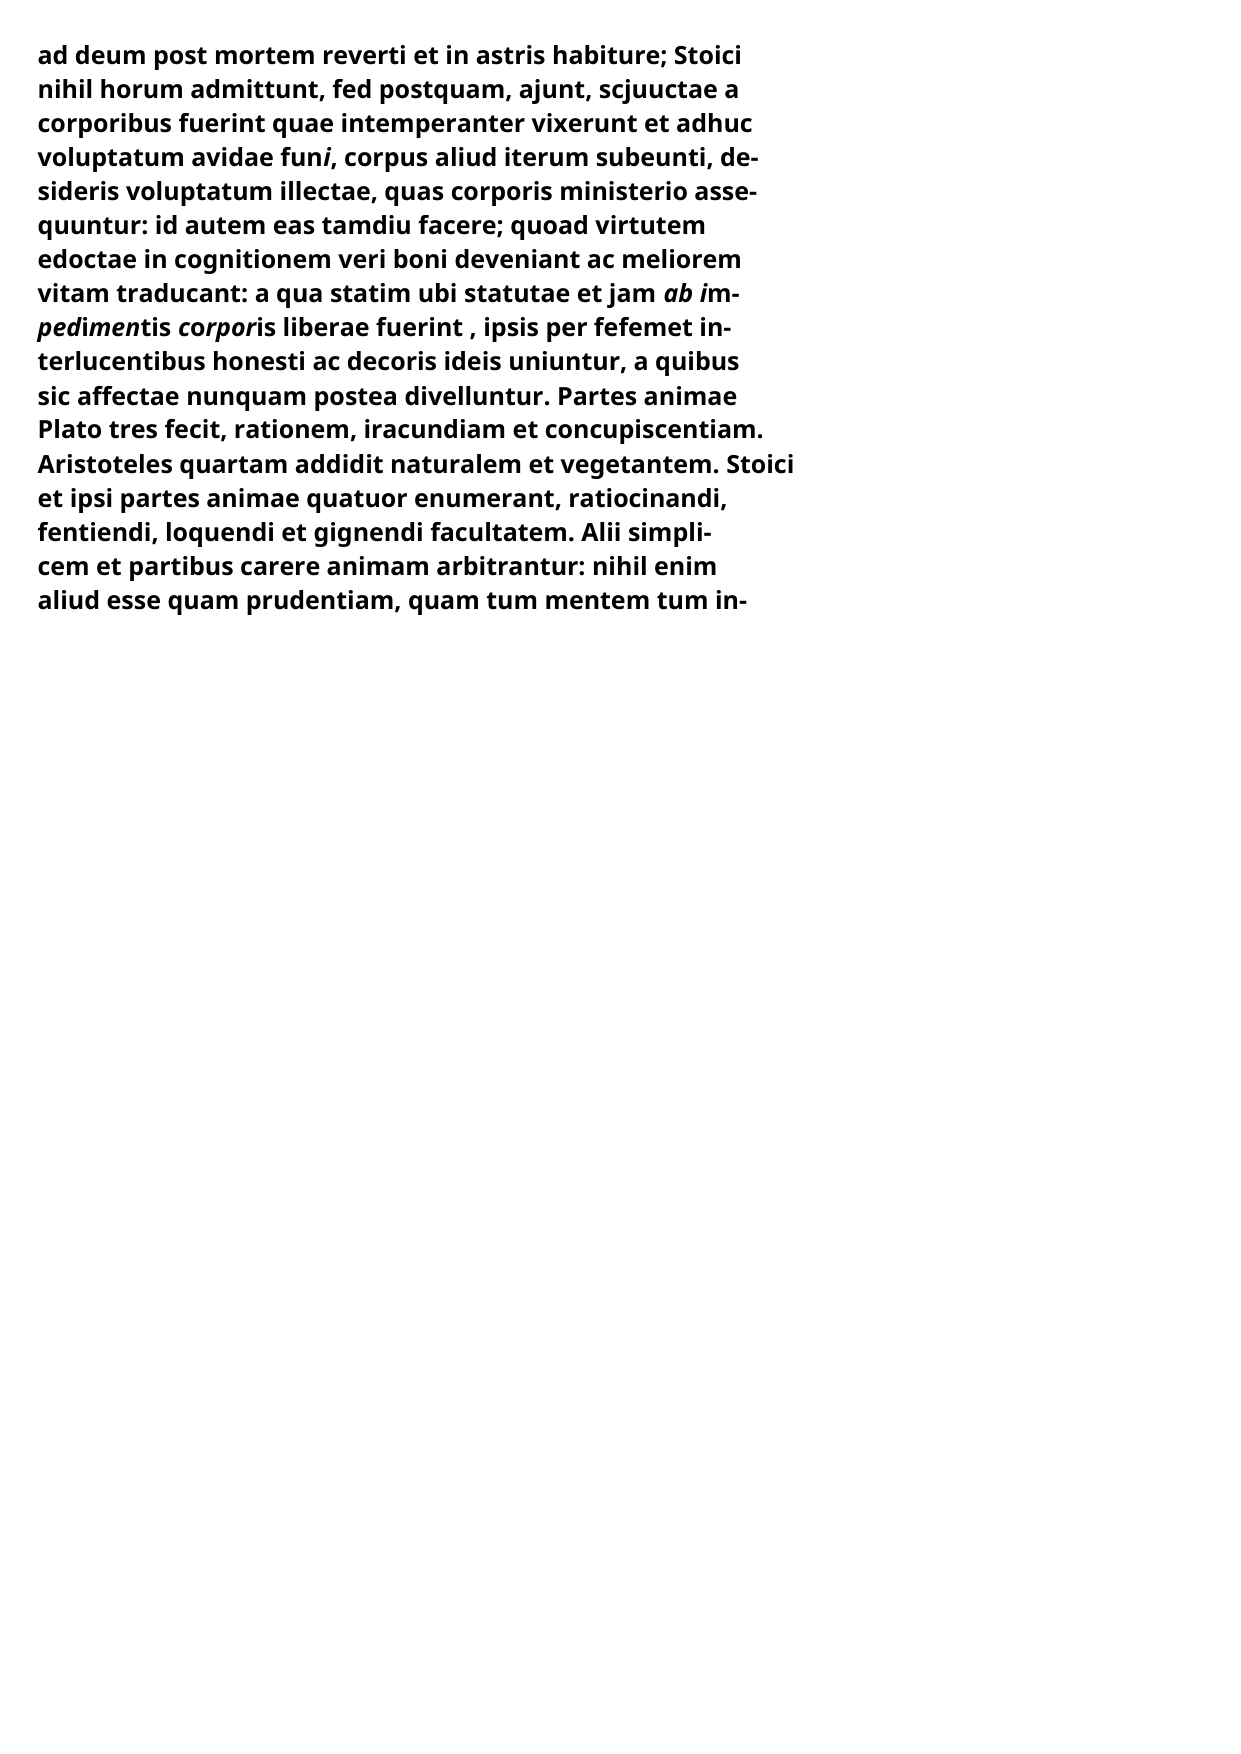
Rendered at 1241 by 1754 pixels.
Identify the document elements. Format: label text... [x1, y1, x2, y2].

text ad deum post mortem reverti et in astris habiture; Stoici nihil horum admittunt, fed postquam, ajunt, scjuuctae a corporibus fuerint quae intemperanter vixerunt et adhuc voluptatum avidae funi, corpus aliud iterum subeunti, de- sideris voluptatum illectae, quas corporis ministerio asse- quuntur: id autem eas tamdiu facere; quoad virtutem edoctae in cognitionem veri boni deveniant ac meliorem vitam traducant: a qua statim ubi statutae et jam ab im- pedimentis corporis liberae fuerint , ipsis per fefemet in- terlucentibus honesti ac decoris ideis uniuntur, a quibus sic affectae nunquam postea divelluntur. Partes animae Plato tres fecit, rationem, iracundiam et concupiscentiam. Aristoteles quartam addidit naturalem et vegetantem. Stoici et ipsi partes animae quatuor enumerant, ratiocinandi, fentiendi, loquendi et gignendi facultatem. Alii simpli- cem et partibus carere animam arbitrantur: nihil enim aliud esse quam prudentiam, quam tum mentem tum in- [37, 37, 1203, 617]
